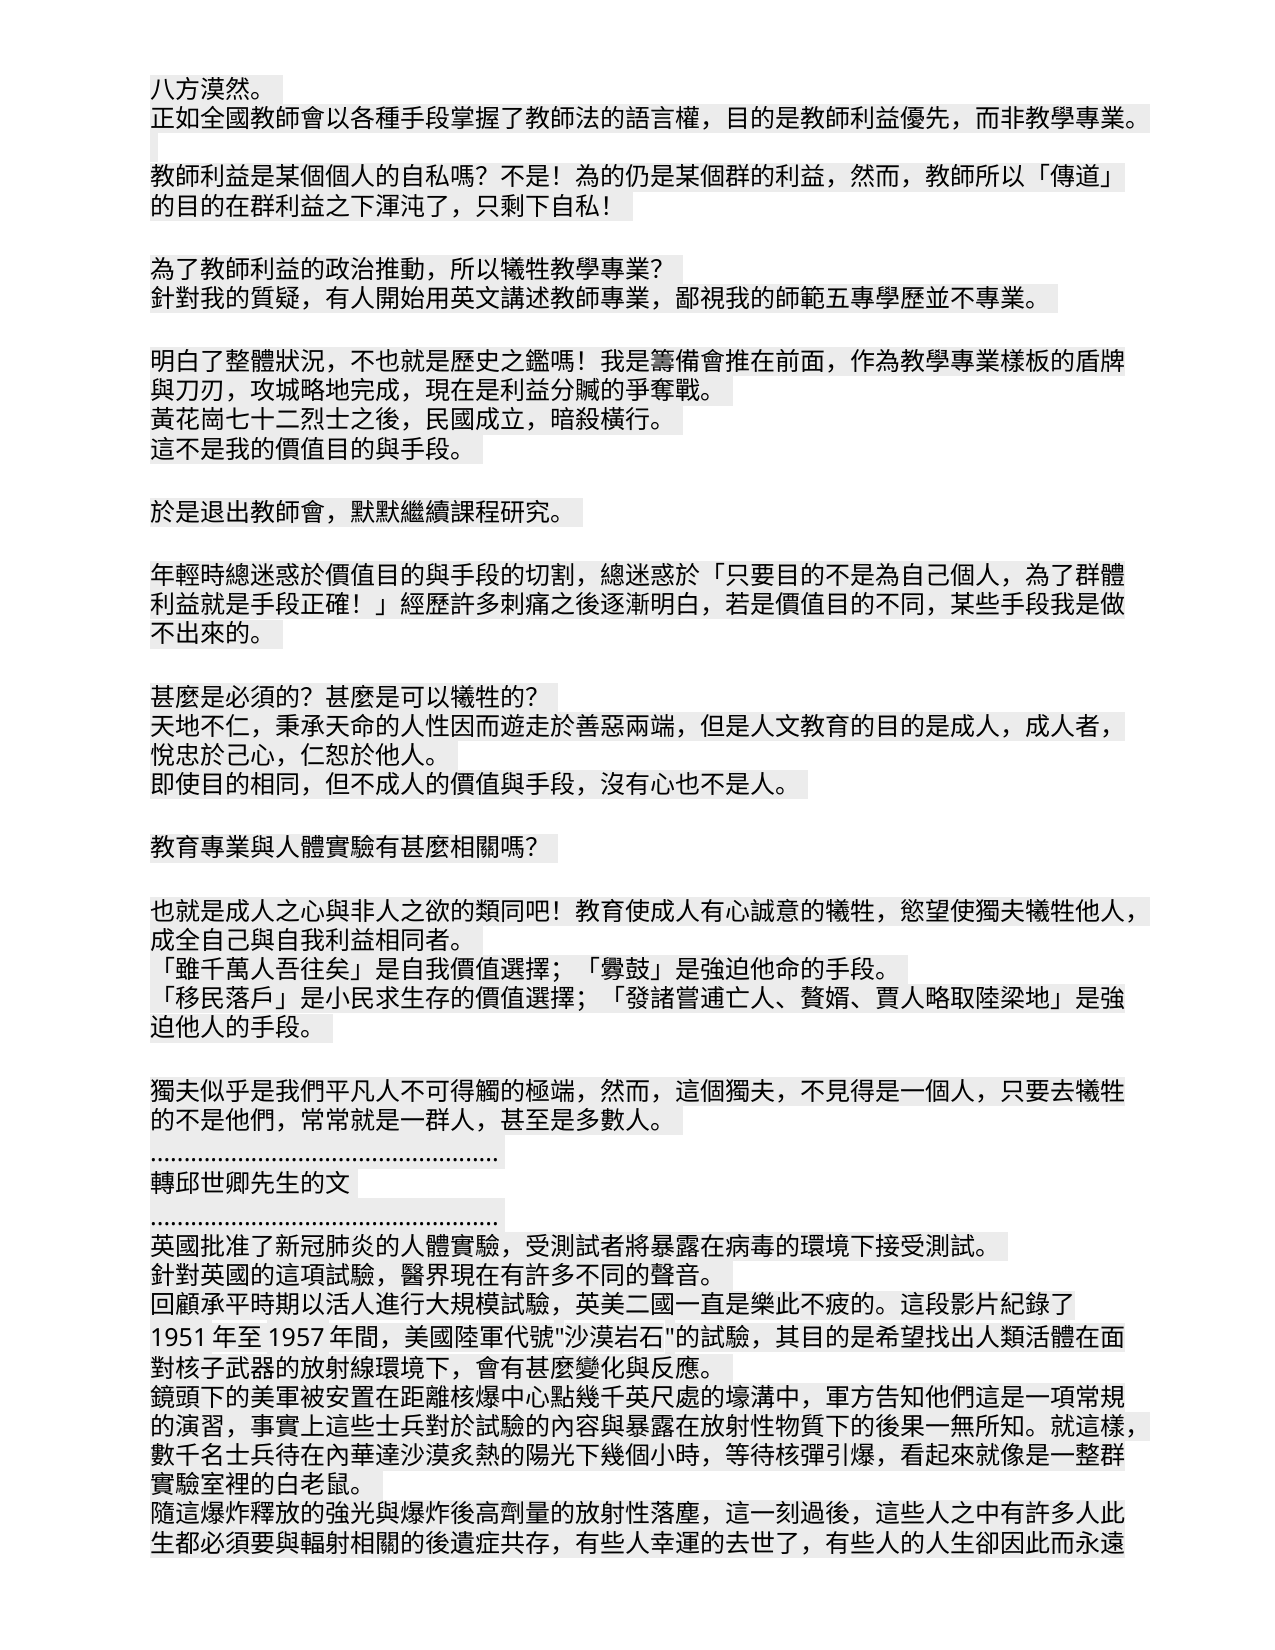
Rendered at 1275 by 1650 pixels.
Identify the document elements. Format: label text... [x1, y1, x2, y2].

text 群之惡華 我曾經對台灣的教育改革抱有幻想，壯年時投身於台北縣教師籌備會，編輯一紙春風，編織對教育的狂熱。 接手台北縣教師會的教學組長，看得到周遭同志之間許多詭謀手段，我卻做得單純：勤奮的舉辦許多教學實務研習，走遍台北縣每一所國小推動教師實務專業，認為自己傾囊所有必使受者得穫。 全國教師會成立之日，會長帶著沒有笑意的笑容告訴我：「教學部有兩位候選人，我無法決定，兩位請自行協調。」 關上大門，另一位候選人開始咆哮：「我早就打算用教學部來做教師利益的政治推動，你來搶甚麼？」 八方漠然。 正如全國教師會以各種手段掌握了教師法的語言權，目的是教師利益優先，而非教學專業。 教師利益是某個個人的自私嗎？不是！為的仍是某個群的利益，然而，教師所以「傳道」的目的在群利益之下渾沌了，只剩下自私！ 為了教師利益的政治推動，所以犧牲教學專業？ 針對我的質疑，有人開始用英文講述教師專業，鄙視我的師範五專學歷並不專業。 明白了整體狀況，不也就是歷史之鑑嗎！我是籌備會推在前面，作為教學專業樣板的盾牌與刀刃，攻城略地完成，現在是利益分贓的爭奪戰。 黃花崗七十二烈士之後，民國成立，暗殺橫行。 這不是我的價值目的與手段。 於是退出教師會，默默繼續課程研究。 年輕時總迷惑於價值目的與手段的切割，總迷惑於「只要目的不是為自己個人，為了群體利益就是手段正確！」經歷許多刺痛之後逐漸明白，若是價值目的不同，某些手段我是做不出來的。 甚麼是必須的？甚麼是可以犧牲的？ 天地不仁，秉承天命的人性因而遊走於善惡兩端，但是人文教育的目的是成人，成人者，悅忠於己心，仁恕於他人。 即使目的相同，但不成人的價值與手段，沒有心也不是人。 教育專業與人體實驗有甚麼相關嗎？ 也就是成人之心與非人之欲的類同吧！教育使成人有心誠意的犧牲，慾望使獨夫犧牲他人，成全自己與自我利益相同者。 「雖千萬人吾往矣」是自我價值選擇；「釁鼓」是強迫他命的手段。 「移民落戶」是小民求生存的價值選擇；「發諸嘗逋亡人、贅婿、賈人略取陸梁地」是強迫他人的手段。 獨夫似乎是我們平凡人不可得觸的極端，然而，這個獨夫，不見得是一個人，只要去犧牲的不是他們，常常就是一群人，甚至是多數人。 .................................................... 轉邱世卿先生的文 .................................................... 英國批准了新冠肺炎的人體實驗，受測試者將暴露在病毒的環境下接受測試。 針對英國的這項試驗，醫界現在有許多不同的聲音。 回顧承平時期以活人進行大規模試驗，英美二國一直是樂此不疲的。這段影片紀錄了1951年至1957年間，美國陸軍代號"沙漠岩石"的試驗，其目的是希望找出人類活體在面對核子武器的放射線環境下，會有甚麼變化與反應。 鏡頭下的美軍被安置在距離核爆中心點幾千英尺處的壕溝中，軍方告知他們這是一項常規的演習，事實上這些士兵對於試驗的內容與暴露在放射性物質下的後果一無所知。就這樣，數千名士兵待在內華達沙漠炙熱的陽光下幾個小時，等待核彈引爆，看起來就像是一整群實驗室裡的白老鼠。 隨這爆炸釋放的強光與爆炸後高劑量的放射性落塵，這一刻過後，這些人之中有許多人此生都必須要與輻射相關的後遺症共存，有些人幸運的去世了，有些人的人生卻因此而永遠改變。 在類似的幾場試驗中，你看不到任何一位美軍的高階將領親臨現場或參與其中，因為規劃整個演習的科學家們，早就告訴過他們風險。 事實上，我們對於人權標準上下偏移，遠遠超過我們原本的認知。只要能找得到合理的說詞，或是足以安慰自己的藉口，可能是國家安全，也可能是科學的進步，這些少數人的犧牲都是必須的。 但真的是必須的嗎? 如果你會有質疑，恭喜你，至少你還保有人性。 [150, 75, 1125, 1558]
